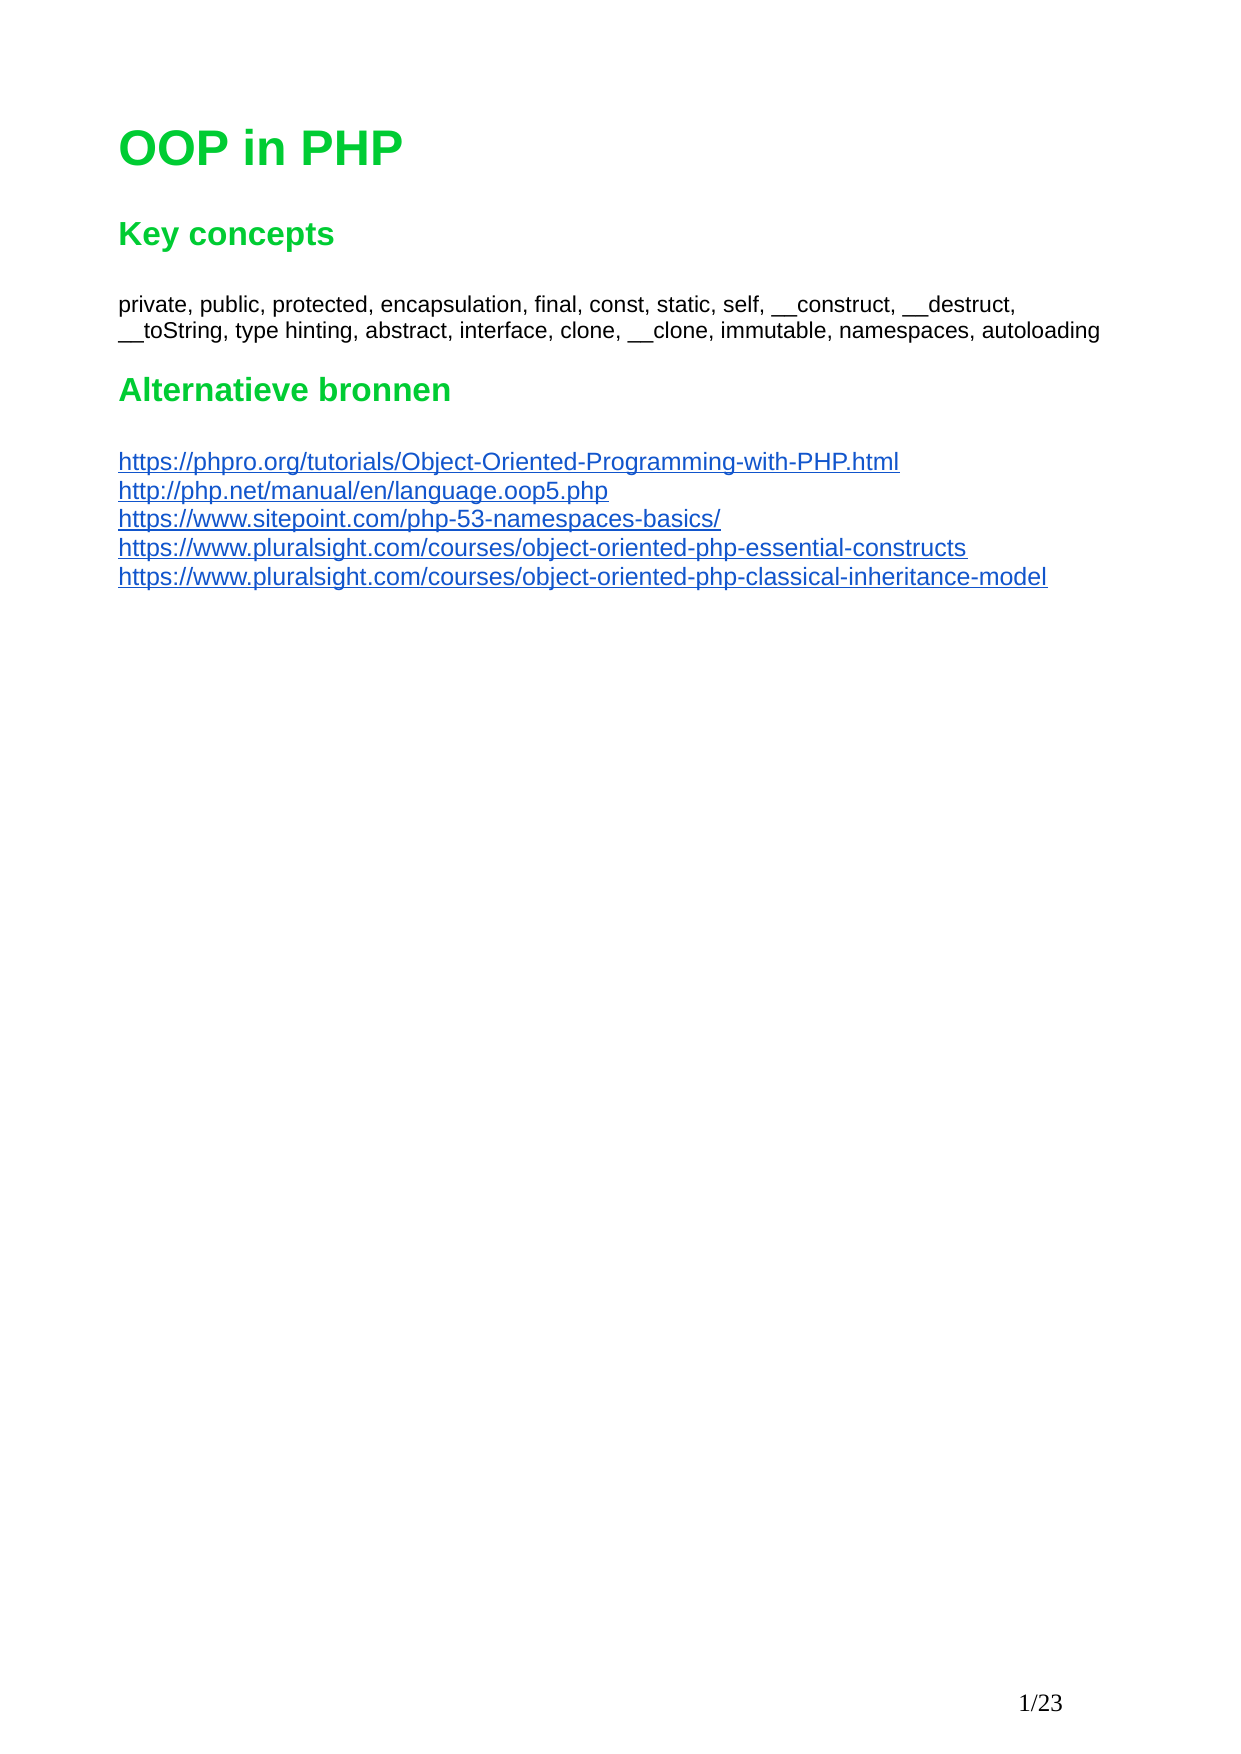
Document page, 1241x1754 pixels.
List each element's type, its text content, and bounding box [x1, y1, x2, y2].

text https://phpro.org/tutorials/Object-Oriented-Programming-with-PHP.html [118, 447, 1122, 476]
text private, public, protected, encapsulation, final, const, static, self, __construct, __destruct, __toString, type hinting, abstract, interface, clone, __clone, immutable, namespaces, autoloading [118, 291, 1122, 344]
text Key concepts [118, 214, 1122, 252]
text OOP in PHP [118, 118, 1122, 176]
text http://php.net/manual/en/language.oop5.php [118, 476, 1122, 504]
text https://www.pluralsight.com/courses/object-oriented-php-classical-inheritance-model [118, 562, 1122, 591]
text https://www.sitepoint.com/php-53-namespaces-basics/ [118, 504, 1122, 533]
text https://www.pluralsight.com/courses/object-oriented-php-essential-constructs [118, 533, 1122, 562]
text Alternatieve bronnen [118, 370, 1122, 408]
